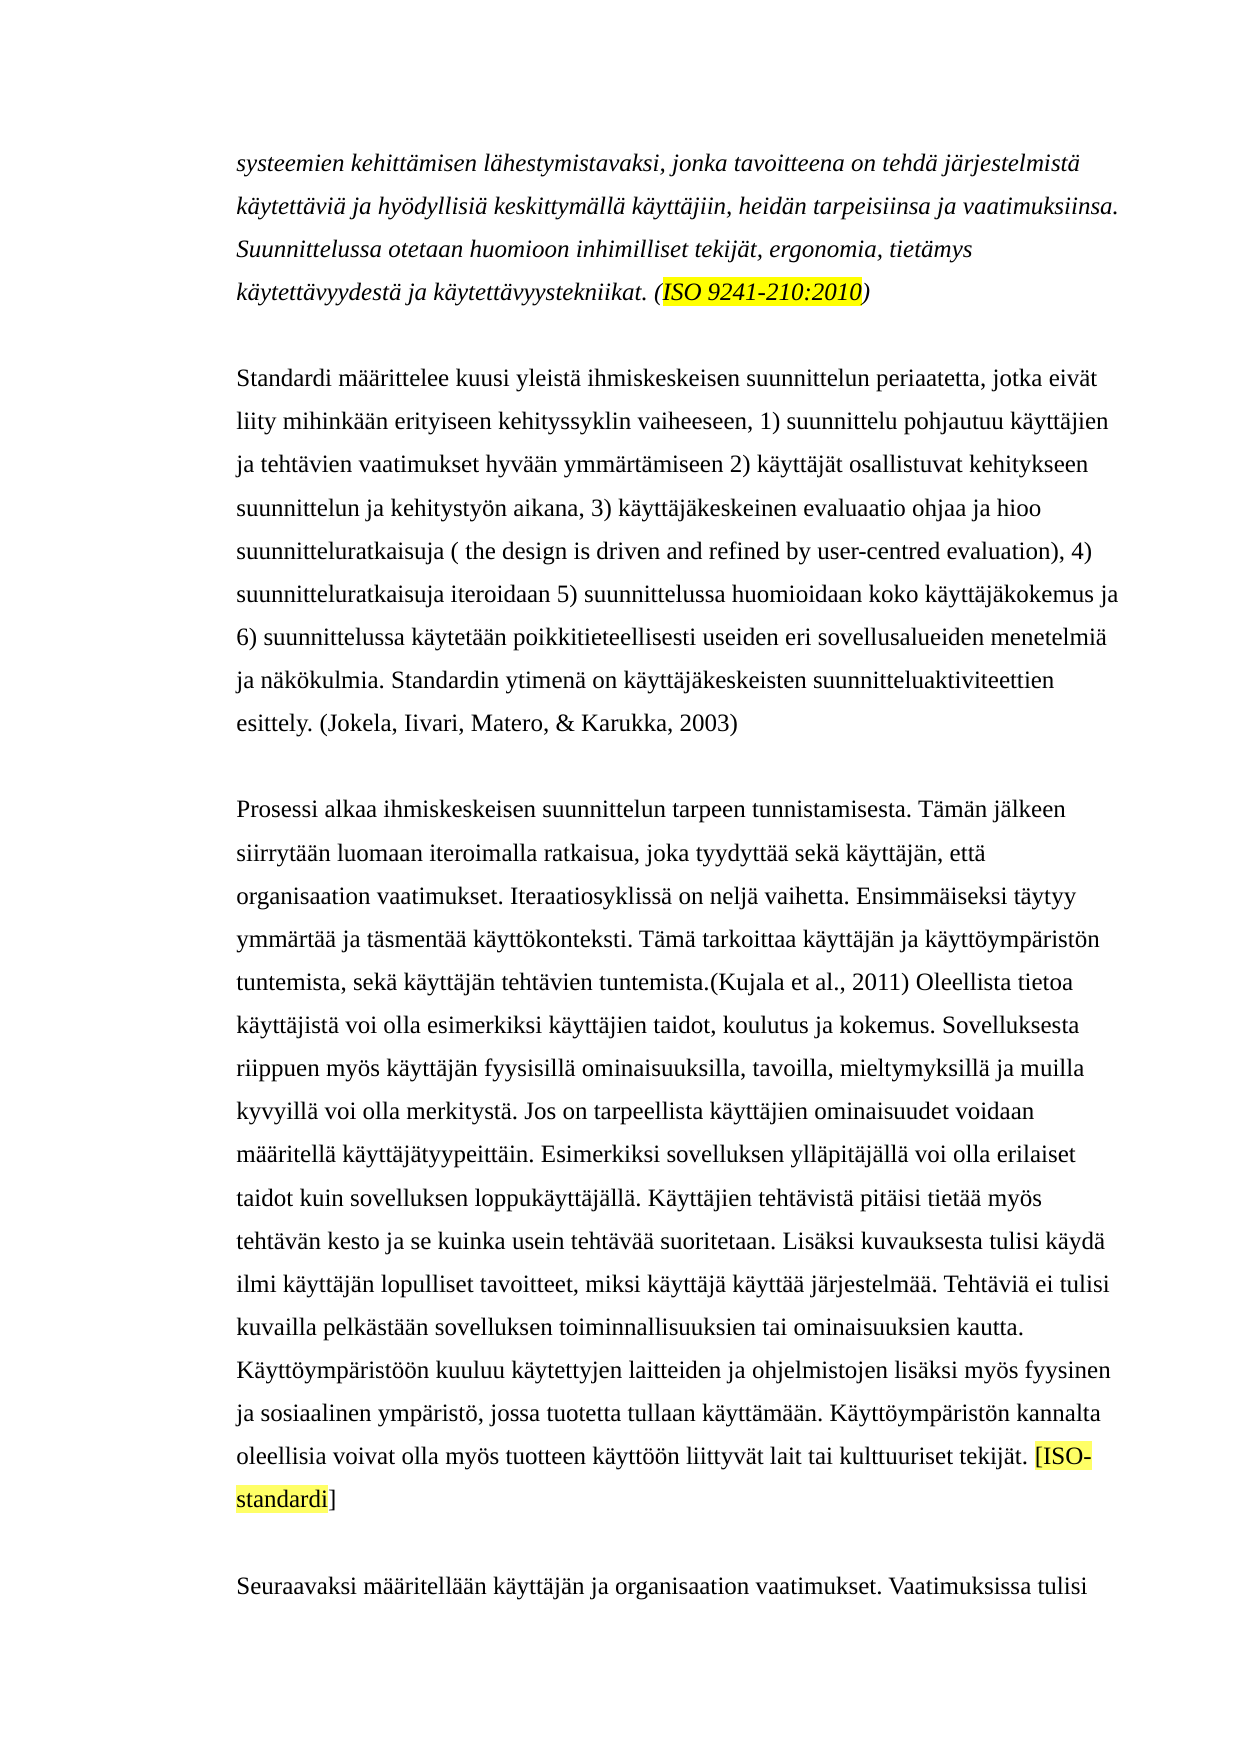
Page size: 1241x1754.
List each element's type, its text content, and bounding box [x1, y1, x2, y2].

text Standardi määrittelee kuusi yleistä ihmiskeskeisen suunnittelun periaatetta, jotka eivät liity mihinkään erityiseen kehityssyklin vaiheeseen, 1) suunnittelu pohjautuu käyttäjien ja tehtävien vaatimukset hyvään ymmärtämiseen 2) käyttäjät osallistuvat kehitykseen suunnittelun ja kehitystyön aikana, 3) käyttäjäkeskeinen evaluaatio ohjaa ja hioo suunnitteluratkaisuja ( the design is driven and refined by user-centred evaluation), 4) suunnitteluratkaisuja iteroidaan 5) suunnittelussa huomioidaan koko käyttäjäkokemus ja 6) suunnittelussa käytetään poikkitieteellisesti useiden eri sovellusalueiden menetelmiä ja näkökulmia. Standardin ytimenä on käyttäjäkeskeisten suunnitteluaktiviteettien esittely. (Jokela, Iivari, Matero, & Karukka, 2003)⁠ [236, 363, 1122, 737]
text Seuraavaksi määritellään käyttäjän ja organisaation vaatimukset. Vaatimuksissa tulisi [236, 1571, 1122, 1599]
text Prosessi alkaa ihmiskeskeisen suunnittelun tarpeen tunnistamisesta. Tämän jälkeen siirrytään luomaan iteroimalla ratkaisua, joka tyydyttää sekä käyttäjän, että organisaation vaatimukset. Iteraatiosyklissä on neljä vaihetta. Ensimmäiseksi täytyy ymmärtää ja täsmentää käyttökonteksti. Tämä tarkoittaa käyttäjän ja käyttöympäristön tuntemista, sekä käyttäjän tehtävien tuntemista.(Kujala et al., 2011)⁠ Oleellista tietoa käyttäjistä voi olla esimerkiksi käyttäjien taidot, koulutus ja kokemus. Sovelluksesta riippuen myös käyttäjän fyysisillä ominaisuuksilla, tavoilla, mieltymyksillä ja muilla kyvyillä voi olla merkitystä. Jos on tarpeellista käyttäjien ominaisuudet voidaan määritellä käyttäjätyypeittäin. Esimerkiksi sovelluksen ylläpitäjällä voi olla erilaiset taidot kuin sovelluksen loppukäyttäjällä. Käyttäjien tehtävistä pitäisi tietää myös tehtävän kesto ja se kuinka usein tehtävää suoritetaan. Lisäksi kuvauksesta tulisi käydä ilmi käyttäjän lopulliset tavoitteet, miksi käyttäjä käyttää järjestelmää. Tehtäviä ei tulisi kuvailla pelkästään sovelluksen toiminnallisuuksien tai ominaisuuksien kautta. Käyttöympäristöön kuuluu käytettyjen laitteiden ja ohjelmistojen lisäksi myös fyysinen ja sosiaalinen ympäristö, jossa tuotetta tullaan käyttämään. Käyttöympäristön kannalta oleellisia voivat olla myös tuotteen käyttöön liittyvät lait tai kulttuuriset tekijät. [ISO-standardi] [236, 794, 1122, 1513]
text systeemien kehittämisen lähestymistavaksi, jonka tavoitteena on tehdä järjestelmistä käytettäviä ja hyödyllisiä keskittymällä käyttäjiin, heidän tarpeisiinsa ja vaatimuksiinsa. Suunnittelussa otetaan huomioon inhimilliset tekijät, ergonomia, tietämys käytettävyydestä ja käytettävyystekniikat. (ISO 9241-210:2010) [236, 148, 1122, 306]
